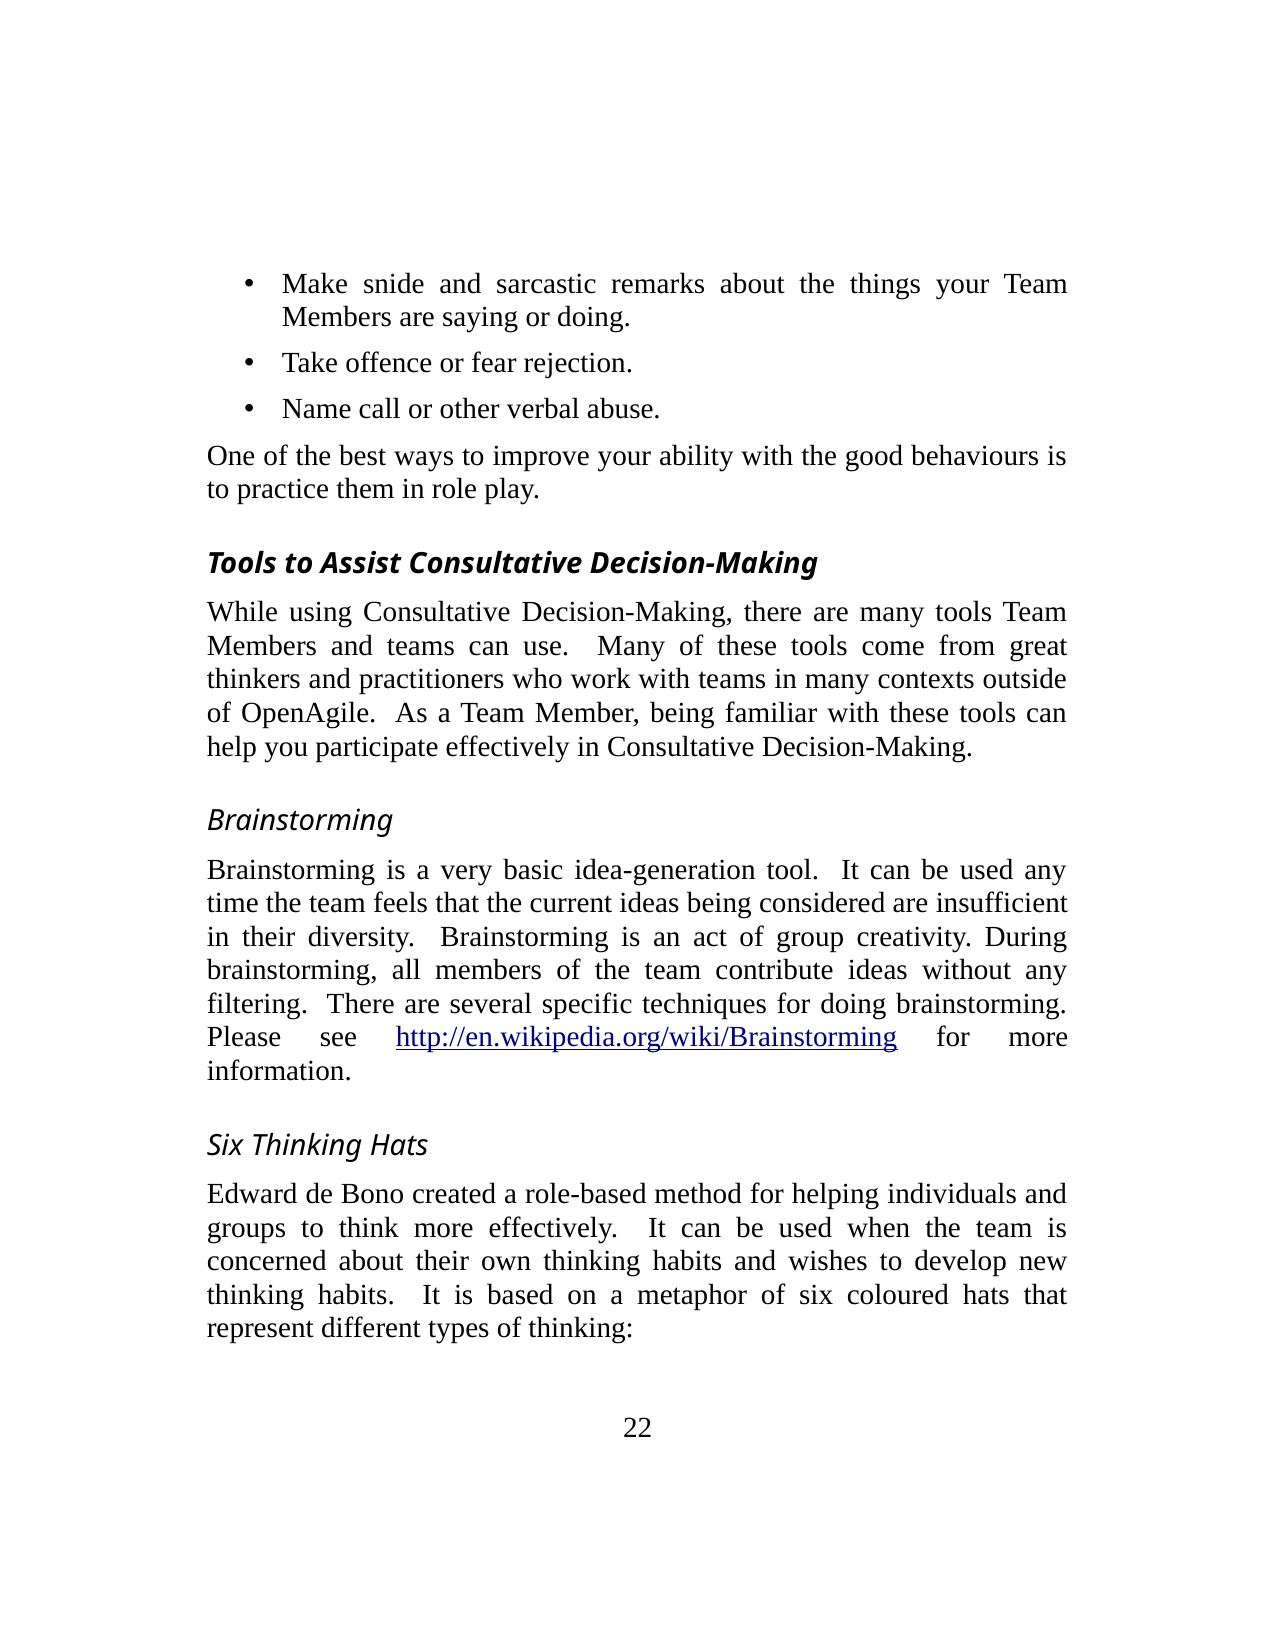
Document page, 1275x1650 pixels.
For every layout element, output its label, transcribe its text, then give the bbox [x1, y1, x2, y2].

list Make snide and sarcastic remarks about the things your Team Members are saying or doing. [244, 266, 1068, 333]
text One of the best ways to improve your ability with the good behaviours is to practice them in role play. [207, 438, 1068, 505]
text Edward de Bono created a role-based method for helping individuals and groups to think more effectively. It can be used when the team is concerned about their own thinking habits and wishes to develop new thinking habits. It is based on a metaphor of six coloured hats that represent different types of thinking: [207, 1176, 1068, 1344]
subtitle Brainstorming [207, 800, 1068, 839]
text Brainstorming is a very basic idea-generation tool. It can be used any time the team feels that the current ideas being considered are insufficient in their diversity. Brainstorming is an act of group creativity. During brainstorming, all members of the team contribute ideas without any filtering. There are several specific techniques for doing brainstorming. Please see http://en.wikipedia.org/wiki/Brainstorming for more information. [207, 852, 1068, 1087]
text While using Consultative Decision-Making, there are many tools Team Members and teams can use. Many of these tools come from great thinkers and practitioners who work with teams in many contexts outside of OpenAgile. As a Team Member, being familiar with these tools can help you participate effectively in Consultative Decision-Making. [207, 594, 1068, 762]
list Take offence or fear rejection. [244, 345, 1068, 379]
list Name call or other verbal abuse. [244, 392, 1068, 425]
subtitle Tools to Assist Consultative Decision-Making [207, 542, 1068, 582]
subtitle Six Thinking Hats [207, 1124, 1068, 1164]
